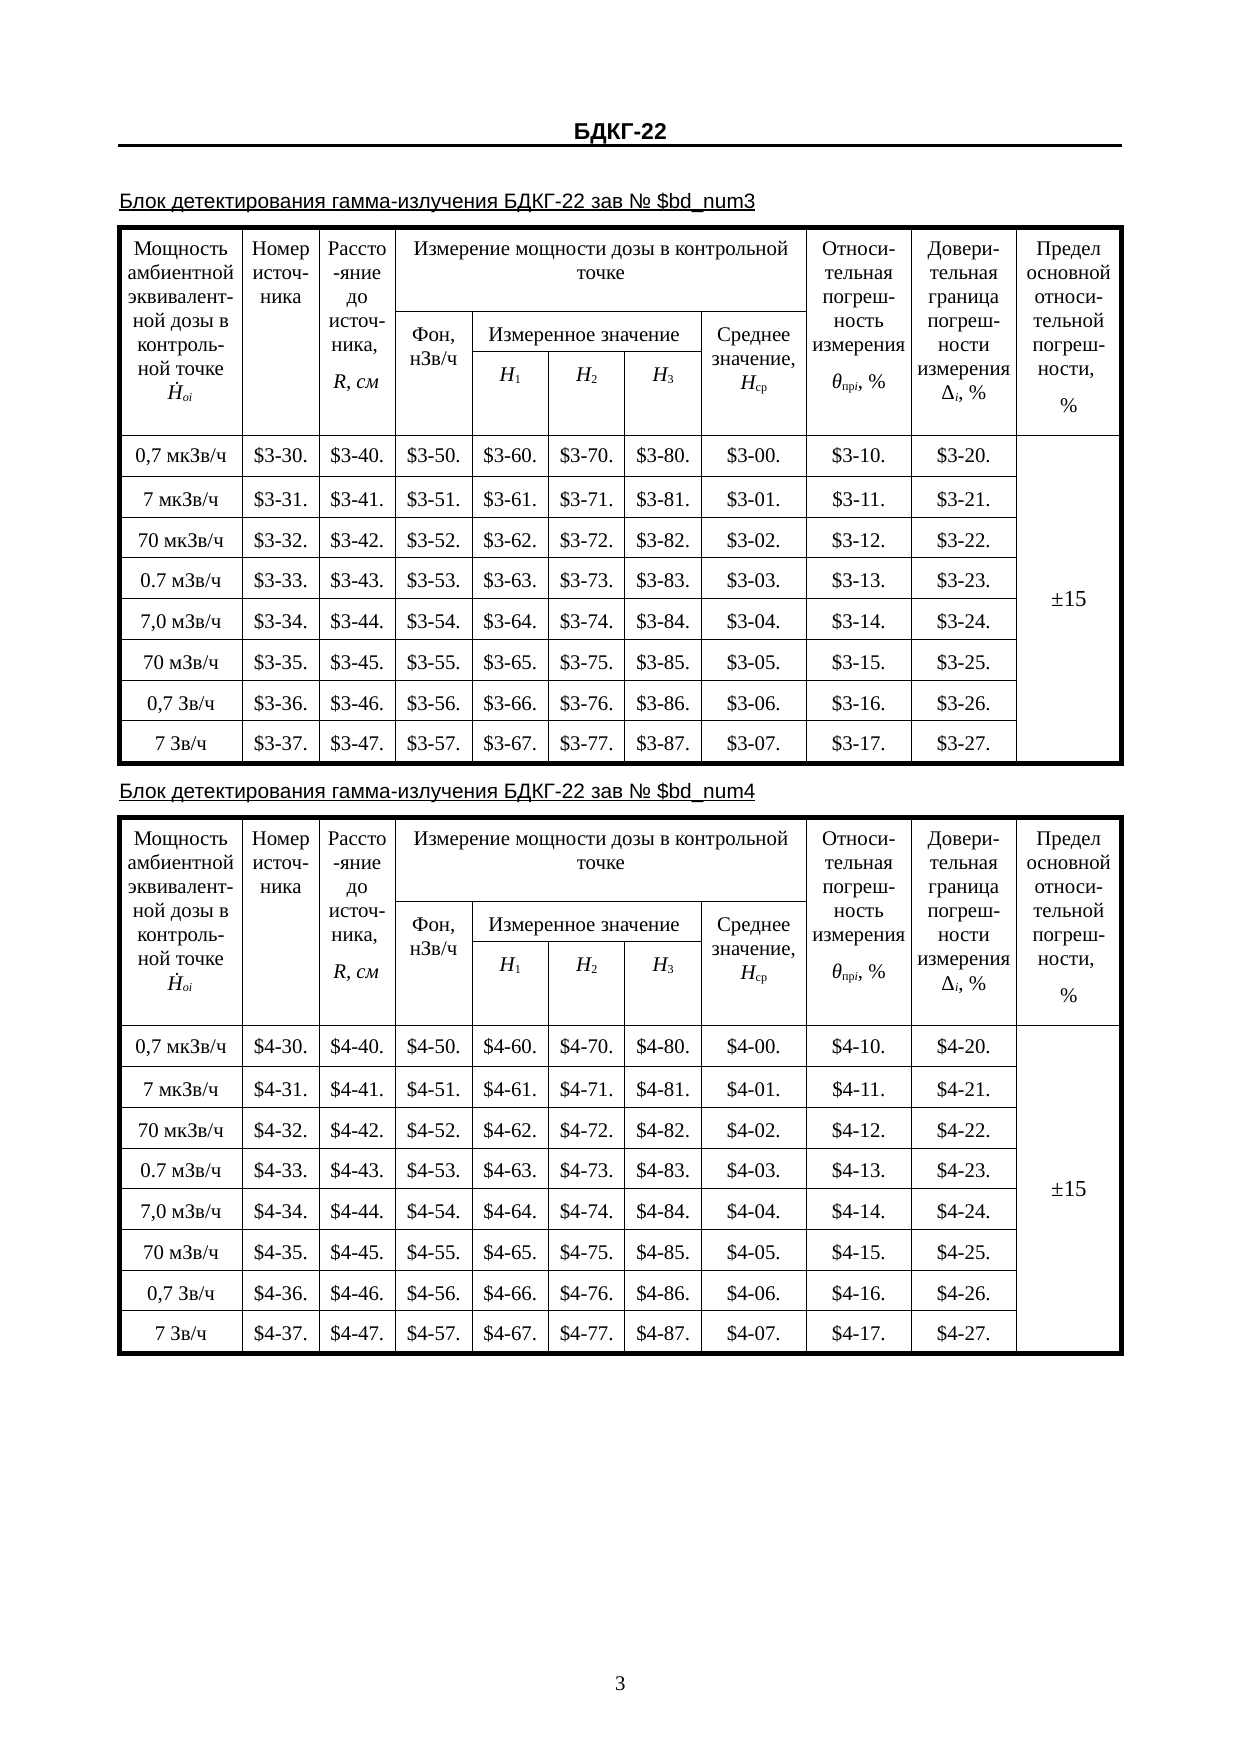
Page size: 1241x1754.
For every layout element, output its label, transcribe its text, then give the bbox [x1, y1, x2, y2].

table_cell $3-77. [549, 721, 624, 761]
table_cell $4-62. [473, 1108, 548, 1147]
table_cell $4-77. [549, 1311, 624, 1351]
table_cell $3-87. [625, 721, 701, 761]
table_cell $4-13. [807, 1149, 911, 1188]
table_cell Измерение мощности дозы в контрольной точке [396, 230, 806, 311]
table_cell $4-67. [473, 1311, 548, 1351]
table_cell $4-61. [473, 1067, 548, 1107]
table_cell Рассто-яние до источ-ника, R, см [320, 820, 395, 1025]
table_cell Рассто-яние до источ-ника, R, см [320, 230, 395, 435]
table_cell $3-35. [243, 640, 319, 679]
table_cell 7 мкЗв/ч [122, 477, 242, 517]
table_cell $4-14. [807, 1189, 911, 1229]
table_cell 70 мкЗв/ч [122, 518, 242, 557]
table_cell $4-23. [912, 1149, 1016, 1188]
table_cell $4-63. [473, 1149, 548, 1188]
table_cell $4-47. [320, 1311, 395, 1351]
table_cell Номер источ-ника [243, 230, 319, 435]
table_cell H2 [549, 352, 624, 435]
table_cell Предел основной относи-тельной погреш-ности, % [1017, 820, 1119, 1025]
table_cell $4-26. [912, 1271, 1016, 1310]
table_cell $3-10. [807, 436, 911, 476]
table_cell $4-51. [396, 1067, 472, 1107]
table_cell $4-86. [625, 1271, 701, 1310]
table_cell 70 мЗв/ч [122, 1230, 242, 1269]
table_cell $3-76. [549, 681, 624, 720]
table_cell Номер источ-ника [243, 820, 319, 1025]
table_cell $4-22. [912, 1108, 1016, 1147]
table_cell H3 [625, 352, 701, 435]
table_cell Среднее значение, Hср [702, 312, 806, 435]
table_cell $4-04. [702, 1189, 806, 1229]
table_cell 0.7 мЗв/ч [122, 558, 242, 598]
table_cell $3-63. [473, 558, 548, 598]
table_cell $3-42. [320, 518, 395, 557]
table_cell $3-57. [396, 721, 472, 761]
table_cell $3-15. [807, 640, 911, 679]
table_cell $4-24. [912, 1189, 1016, 1229]
table_cell $4-75. [549, 1230, 624, 1269]
table_cell $4-83. [625, 1149, 701, 1188]
table_cell $4-60. [473, 1026, 548, 1066]
table_cell 7 Зв/ч [122, 1311, 242, 1351]
table_cell 7,0 мЗв/ч [122, 1189, 242, 1229]
table_cell $4-34. [243, 1189, 319, 1229]
table_cell $4-50. [396, 1026, 472, 1066]
table_cell $3-86. [625, 681, 701, 720]
table_cell $4-71. [549, 1067, 624, 1107]
table_cell $3-43. [320, 558, 395, 598]
table_cell $4-11. [807, 1067, 911, 1107]
table_cell $4-30. [243, 1026, 319, 1066]
table_cell $4-54. [396, 1189, 472, 1229]
table_cell 0,7 мкЗв/ч [122, 1026, 242, 1066]
table_cell $4-31. [243, 1067, 319, 1107]
table_cell 0,7 Зв/ч [122, 1271, 242, 1310]
table_cell $3-17. [807, 721, 911, 761]
table_cell $4-70. [549, 1026, 624, 1066]
table_cell $3-56. [396, 681, 472, 720]
table_cell $3-82. [625, 518, 701, 557]
table_cell $3-02. [702, 518, 806, 557]
table_cell $3-36. [243, 681, 319, 720]
table_cell $3-13. [807, 558, 911, 598]
table_cell $3-51. [396, 477, 472, 517]
table_cell $4-85. [625, 1230, 701, 1269]
table_cell $3-40. [320, 436, 395, 476]
table_cell 7 Зв/ч [122, 721, 242, 761]
table_cell $4-01. [702, 1067, 806, 1107]
table_cell $3-23. [912, 558, 1016, 598]
table_cell $4-35. [243, 1230, 319, 1269]
table_cell $3-32. [243, 518, 319, 557]
table_cell $3-00. [702, 436, 806, 476]
table_cell ±15 [1017, 1026, 1119, 1351]
table_cell $4-07. [702, 1311, 806, 1351]
table_cell $4-16. [807, 1271, 911, 1310]
table_cell $4-76. [549, 1271, 624, 1310]
table_cell $4-72. [549, 1108, 624, 1147]
table_cell $3-75. [549, 640, 624, 679]
table_cell Измеренное значение [473, 902, 701, 941]
table_cell $3-74. [549, 599, 624, 639]
table_cell ±15 [1017, 436, 1119, 761]
table_cell $4-81. [625, 1067, 701, 1107]
table_cell $3-52. [396, 518, 472, 557]
table_cell $4-42. [320, 1108, 395, 1147]
table_cell Мощность амбиентной эквивалент-ной дозы в контроль-ной точке Ḣoi [122, 820, 242, 1025]
table_cell $4-52. [396, 1108, 472, 1147]
table_cell $4-46. [320, 1271, 395, 1310]
table_cell $3-62. [473, 518, 548, 557]
table_cell $3-65. [473, 640, 548, 679]
table_cell $3-06. [702, 681, 806, 720]
table_cell H3 [625, 942, 701, 1025]
table_cell Измеренное значение [473, 312, 701, 351]
table_cell $4-64. [473, 1189, 548, 1229]
table_cell $4-02. [702, 1108, 806, 1147]
table_cell Фон, нЗв/ч [396, 902, 472, 1025]
table_cell $4-05. [702, 1230, 806, 1269]
table_cell $4-43. [320, 1149, 395, 1188]
table_cell $4-56. [396, 1271, 472, 1310]
table_cell Среднее значение, Hср [702, 902, 806, 1025]
table_cell $4-03. [702, 1149, 806, 1188]
table_cell $3-81. [625, 477, 701, 517]
table_cell $3-24. [912, 599, 1016, 639]
table_cell $3-80. [625, 436, 701, 476]
table_cell $3-05. [702, 640, 806, 679]
table_cell $4-57. [396, 1311, 472, 1351]
table_cell $3-50. [396, 436, 472, 476]
table_cell $4-66. [473, 1271, 548, 1310]
table_cell $4-33. [243, 1149, 319, 1188]
table_header Блок детектирования гамма-излучения БДКГ-22 зав № $bd_num4 [119, 766, 1121, 815]
table_cell H2 [549, 942, 624, 1025]
table_cell $3-84. [625, 599, 701, 639]
table_cell $3-61. [473, 477, 548, 517]
table_cell $4-36. [243, 1271, 319, 1310]
table_cell Относи-тельная погреш-ность измерения θпрi, % [807, 230, 911, 435]
table_cell $3-54. [396, 599, 472, 639]
table_header Блок детектирования гамма-излучения БДКГ-22 зав № $bd_num3 [119, 176, 1121, 225]
table_cell H1 [473, 352, 548, 435]
table_cell $4-12. [807, 1108, 911, 1147]
table_cell $4-32. [243, 1108, 319, 1147]
table_cell $3-85. [625, 640, 701, 679]
table_cell $3-11. [807, 477, 911, 517]
table_cell $4-73. [549, 1149, 624, 1188]
table_cell $3-01. [702, 477, 806, 517]
table_cell $3-33. [243, 558, 319, 598]
table_cell $4-27. [912, 1311, 1016, 1351]
table_cell $3-03. [702, 558, 806, 598]
table_cell $3-64. [473, 599, 548, 639]
table_cell $4-10. [807, 1026, 911, 1066]
table_cell $4-17. [807, 1311, 911, 1351]
table_cell Предел основной относи-тельной погреш-ности, % [1017, 230, 1119, 435]
table_cell $3-55. [396, 640, 472, 679]
table_cell $4-44. [320, 1189, 395, 1229]
table_cell $3-20. [912, 436, 1016, 476]
table_cell $4-41. [320, 1067, 395, 1107]
table_cell $4-20. [912, 1026, 1016, 1066]
table_cell 70 мЗв/ч [122, 640, 242, 679]
table_cell $3-47. [320, 721, 395, 761]
table_cell $3-44. [320, 599, 395, 639]
table_cell 7 мкЗв/ч [122, 1067, 242, 1107]
table_cell $3-27. [912, 721, 1016, 761]
table_cell $3-26. [912, 681, 1016, 720]
table_cell $3-37. [243, 721, 319, 761]
table_cell Довери-тельная граница погреш-ности измерения Δi, % [912, 230, 1016, 435]
table_cell 7,0 мЗв/ч [122, 599, 242, 639]
table_cell Относи-тельная погреш-ность измерения θпрi, % [807, 820, 911, 1025]
table_cell 70 мкЗв/ч [122, 1108, 242, 1147]
table_cell $3-07. [702, 721, 806, 761]
table_cell $3-25. [912, 640, 1016, 679]
table_cell Измерение мощности дозы в контрольной точке [396, 820, 806, 901]
table_cell $3-60. [473, 436, 548, 476]
table_cell $3-70. [549, 436, 624, 476]
table_cell $4-40. [320, 1026, 395, 1066]
table_cell $3-14. [807, 599, 911, 639]
table_cell $3-66. [473, 681, 548, 720]
table_cell $3-30. [243, 436, 319, 476]
table_cell $3-34. [243, 599, 319, 639]
table_cell $4-15. [807, 1230, 911, 1269]
table_cell 0,7 Зв/ч [122, 681, 242, 720]
table_cell $4-21. [912, 1067, 1016, 1107]
table_cell $3-41. [320, 477, 395, 517]
table_cell $4-82. [625, 1108, 701, 1147]
table_cell $3-67. [473, 721, 548, 761]
table_cell $3-45. [320, 640, 395, 679]
table_cell $3-71. [549, 477, 624, 517]
table_cell $4-55. [396, 1230, 472, 1269]
table_cell $3-53. [396, 558, 472, 598]
table_cell $3-16. [807, 681, 911, 720]
table_cell $3-46. [320, 681, 395, 720]
table_cell $4-53. [396, 1149, 472, 1188]
table_cell $3-12. [807, 518, 911, 557]
table_cell $3-73. [549, 558, 624, 598]
table_cell $4-84. [625, 1189, 701, 1229]
table_cell Мощность амбиентной эквивалент-ной дозы в контроль-ной точке Ḣoi [122, 230, 242, 435]
table_cell $3-31. [243, 477, 319, 517]
table_cell $3-72. [549, 518, 624, 557]
table_cell H1 [473, 942, 548, 1025]
table_cell $3-83. [625, 558, 701, 598]
table_cell $4-80. [625, 1026, 701, 1066]
table_cell $3-21. [912, 477, 1016, 517]
table_cell $4-37. [243, 1311, 319, 1351]
table_cell Довери-тельная граница погреш-ности измерения Δi, % [912, 820, 1016, 1025]
table_cell 0,7 мкЗв/ч [122, 436, 242, 476]
table_cell 0.7 мЗв/ч [122, 1149, 242, 1188]
table_cell $4-06. [702, 1271, 806, 1310]
table_cell $4-45. [320, 1230, 395, 1269]
table_cell $4-87. [625, 1311, 701, 1351]
table_cell $4-25. [912, 1230, 1016, 1269]
table_cell $3-22. [912, 518, 1016, 557]
table_cell $4-74. [549, 1189, 624, 1229]
table_cell $4-65. [473, 1230, 548, 1269]
table_cell $3-04. [702, 599, 806, 639]
table_cell Фон, нЗв/ч [396, 312, 472, 435]
table_cell $4-00. [702, 1026, 806, 1066]
